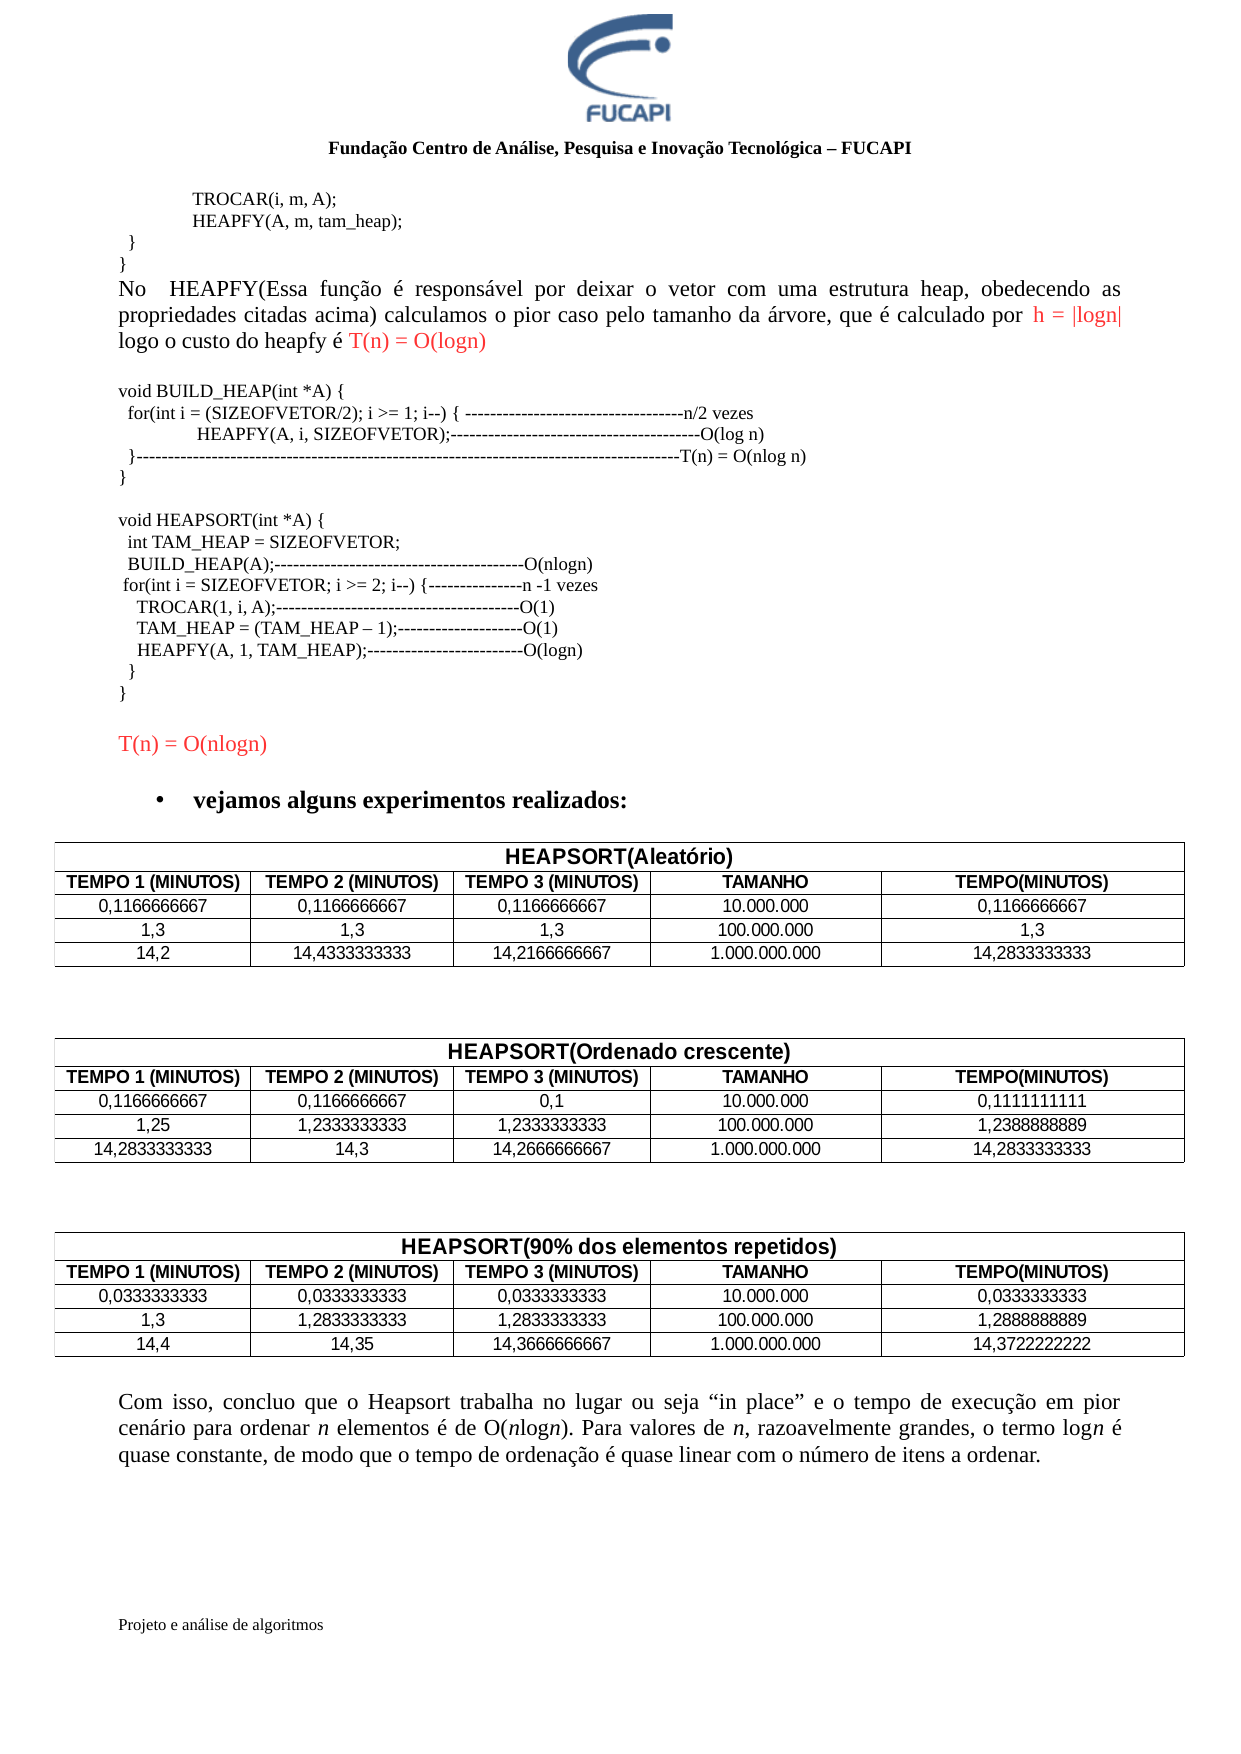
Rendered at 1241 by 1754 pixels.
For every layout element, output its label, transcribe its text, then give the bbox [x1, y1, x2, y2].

text TROCAR(i, m, A); [118, 188, 1122, 210]
text } [118, 253, 1122, 274]
text for(int i = (SIZEOFVETOR/2); i >= 1; i--) { -----------------------------------n/2 vezes [118, 402, 1122, 423]
text } [118, 682, 1122, 703]
text HEAPFY(A, m, tam_heap); [118, 210, 1122, 231]
text No HEAPFY(Essa função é responsável por deixar o vetor com uma estrutura heap, obedecendo as propriedades citadas acima) calculamos o pior caso pelo tamanho da árvore, que é calculado por h = |logn| logo o custo do heapfy é T(n) = O(logn) [118, 274, 1122, 354]
text void HEAPSORT(int *A) { [118, 509, 1122, 531]
text } [118, 231, 1122, 253]
text void BUILD_HEAP(int *A) { [118, 380, 1122, 402]
text } [118, 660, 1122, 682]
list vejamos alguns experimentos realizados: [156, 785, 1122, 814]
text } [118, 466, 1122, 488]
text Com isso, concluo que o Heapsort trabalha no lugar ou seja “in place” e o tempo de execução em pior cenário para ordenar n elementos é de O(nlogn). Para valores de n, razoavelmente grandes, o termo logn é quase constante, de modo que o tempo de ordenação é quase linear com o número de itens a ordenar. [118, 1388, 1122, 1467]
text }---------------------------------------------------------------------------------------T(n) = O(nlog n) [118, 445, 1122, 466]
text HEAPFY(A, 1, TAM_HEAP);-------------------------O(logn) [118, 639, 1122, 660]
text HEAPFY(A, i, SIZEOFVETOR);----------------------------------------O(log n) [118, 423, 1122, 445]
picture [567, 14, 673, 123]
text TROCAR(1, i, A);---------------------------------------O(1) [118, 596, 1122, 617]
text for(int i = SIZEOFVETOR; i >= 2; i--) {---------------n -1 vezes [118, 574, 1122, 596]
text BUILD_HEAP(A);----------------------------------------O(nlogn) [118, 552, 1122, 574]
text T(n) = O(nlogn) [118, 730, 1122, 756]
text int TAM_HEAP = SIZEOFVETOR; [118, 531, 1122, 552]
text TAM_HEAP = (TAM_HEAP – 1);--------------------O(1) [118, 617, 1122, 639]
